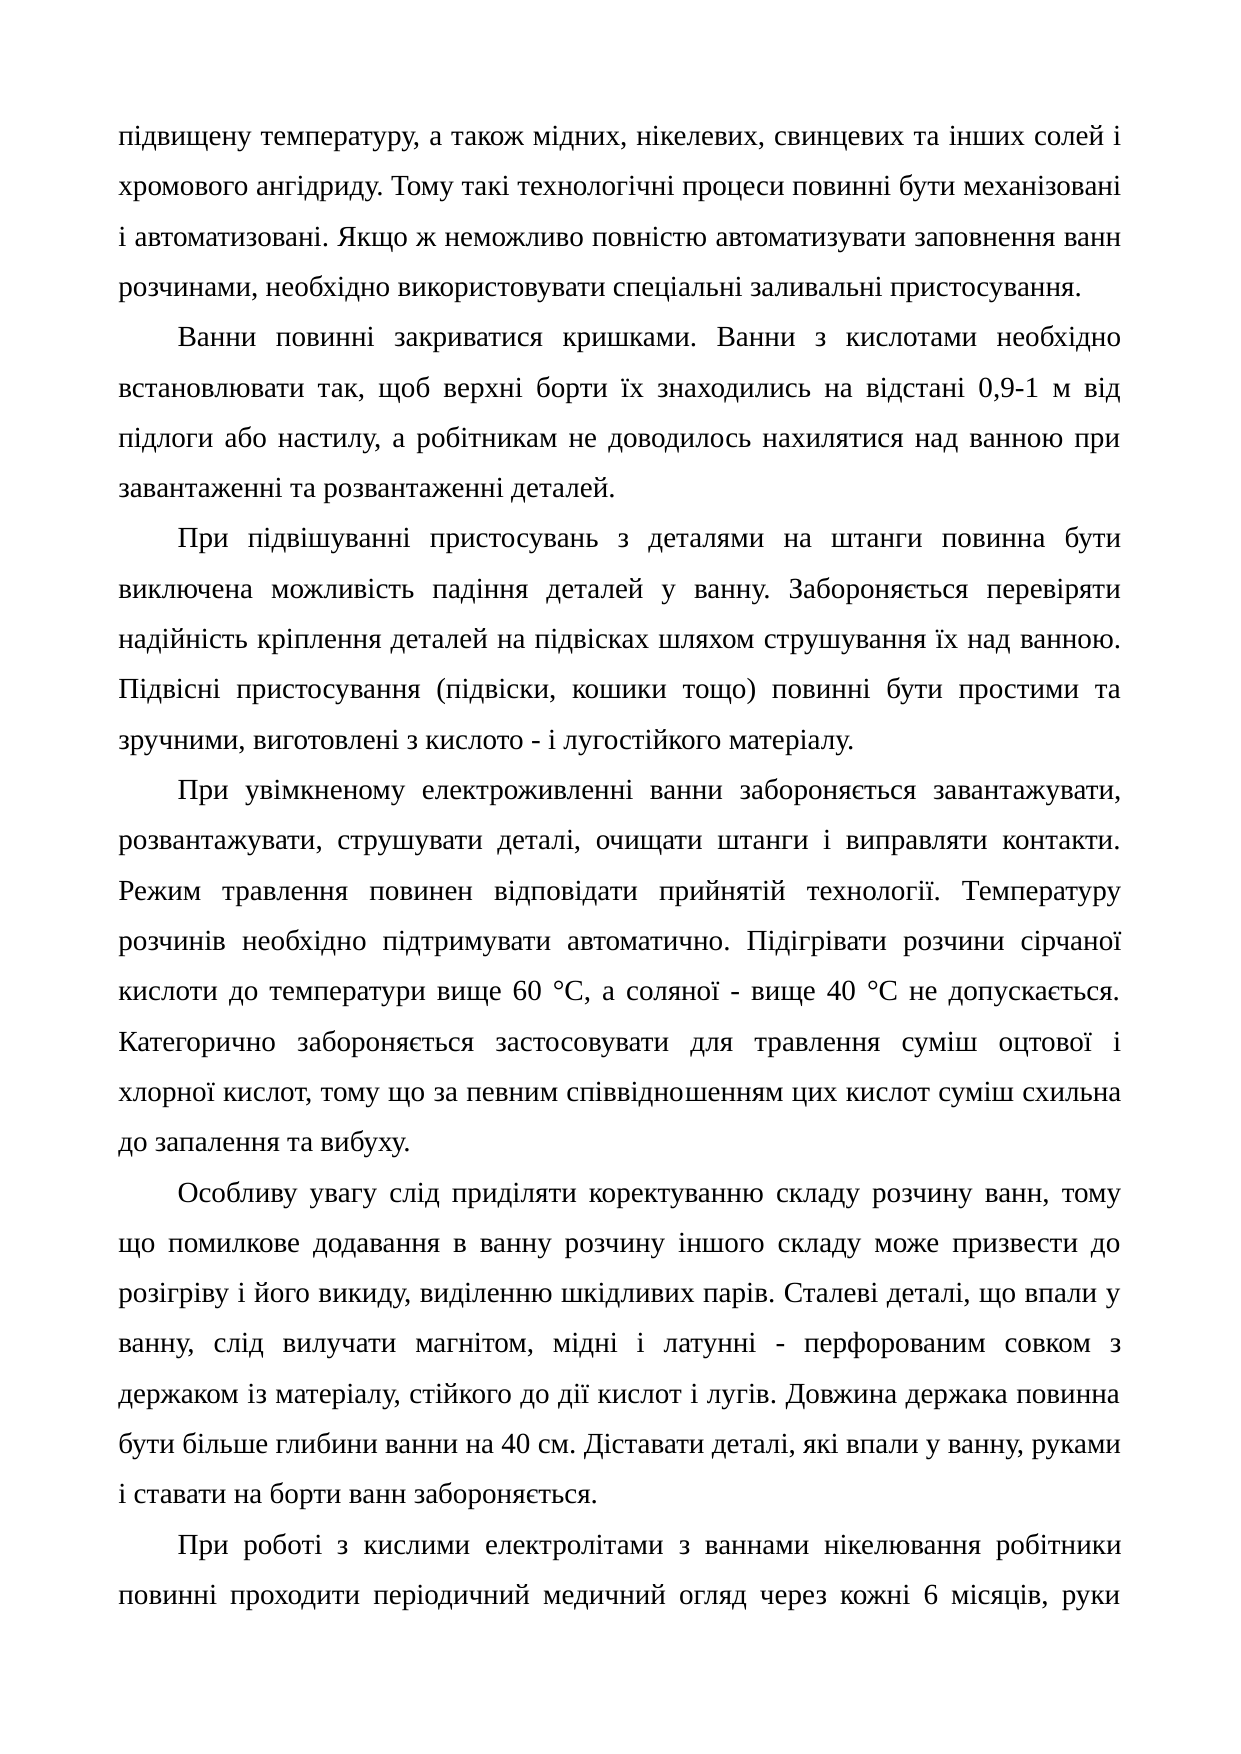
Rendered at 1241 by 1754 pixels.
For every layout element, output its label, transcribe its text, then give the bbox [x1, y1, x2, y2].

text підвищену температуру, а також мідних, нікелевих, свинцевих та інших солей і хромового ангідриду. Тому такі технологічні процеси повинні бути механізовані і автоматизовані. Якщо ж неможливо повністю автоматизувати заповнення ванн розчинами, необхідно використовувати спеціальні заливальні пристосування. [118, 118, 1122, 303]
text Особливу увагу слід приділяти коректуванню складу розчину ванн, тому що помилкове додавання в ванну розчину іншого складу може призвести до розігріву і його викиду, виділенню шкідливих парів. Сталеві деталі, що впали у ванну, слід вилучати магнітом, мідні і латунні - перфорованим совком з держаком із матеріалу, стійкого до дії кислот і лугів. Довжина держака повинна бути більше глибини ванни на 40 см. Діставати деталі, які впали у ванну, руками і ставати на борти ванн забороняється. [118, 1175, 1122, 1510]
text Ванни повинні закриватися кришками. Ванни з кислотами необхідно встановлювати так, щоб верхні борти їх знаходились на відстані 0,9-1 м від підлоги або настилу, а робітникам не доводилось нахилятися над ванною при завантаженні та розвантаженні деталей. [118, 319, 1122, 504]
text При підвішуванні пристосувань з деталями на штанги повинна бути виключена можливість падіння деталей у ванну. Забороняється перевіряти надійність кріплення деталей на підвісках шляхом струшування їх над ванною. Підвісні пристосування (підвіски, кошики тощо) повинні бути простими та зручними, виготовлені з кислото - і лугостійкого матеріалу. [118, 521, 1122, 755]
text При роботі з кислими електролітами з ваннами нікелювання робітники повинні проходити періодичний медичний огляд через кожні 6 місяців, руки [118, 1527, 1122, 1611]
text При увімкненому електроживленні ванни забороняється завантажувати, розвантажувати, струшувати деталі, очищати штанги і виправляти контакти. Режим травлення повинен відповідати прийнятій технології. Температуру розчинів необхідно підтримувати автоматично. Підігрівати розчини сірчаної кислоти до температури вище 60 °С, а соляної - вище 40 °С не допускається. Категорично забороняється застосовувати для травлення суміш оцтової і хлорної кислот, тому що за певним співвідно­шенням цих кислот суміш схильна до запалення та вибуху. [118, 772, 1122, 1158]
